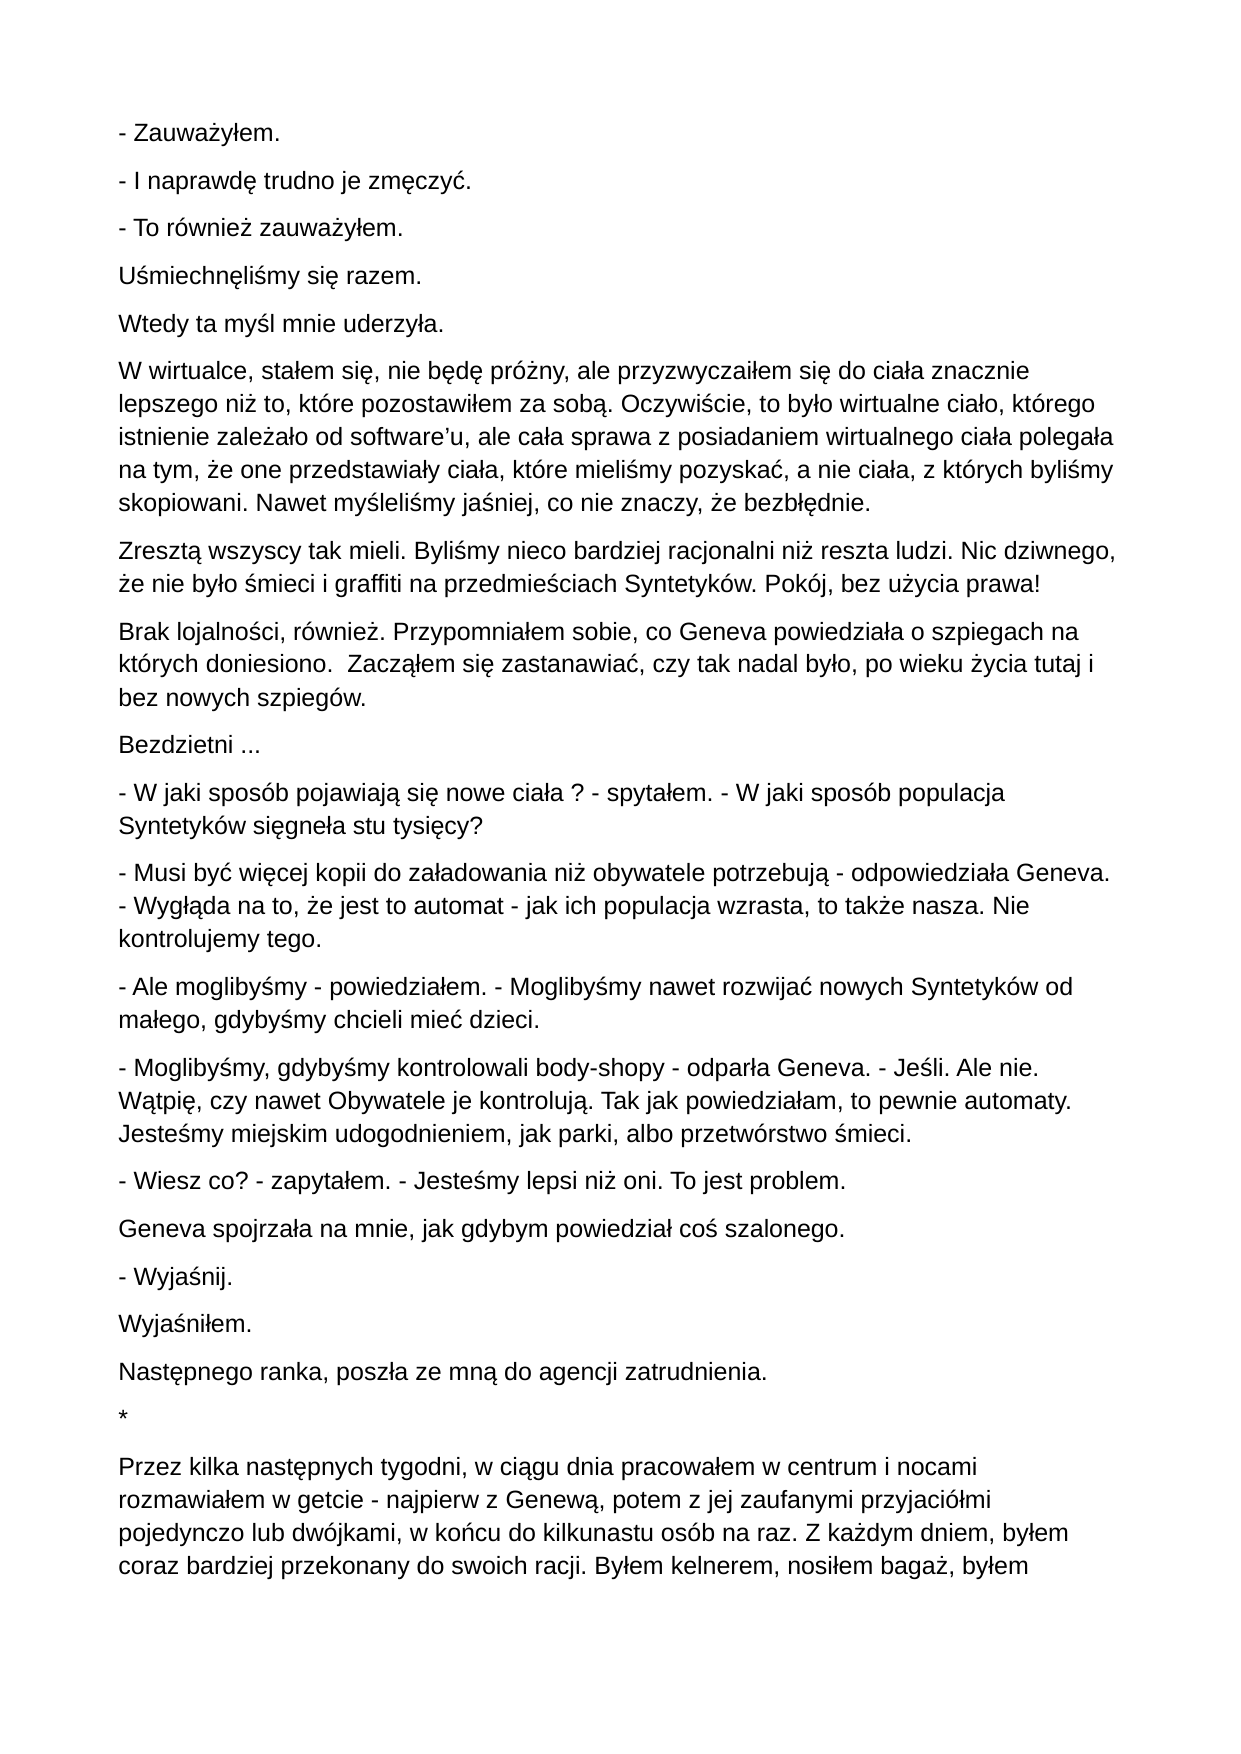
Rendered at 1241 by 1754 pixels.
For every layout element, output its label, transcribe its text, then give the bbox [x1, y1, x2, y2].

text W wirtualce, stałem się, nie będę próżny, ale przyzwyczaiłem się do ciała znacznie lepszego niż to, które pozostawiłem za sobą. Oczywiście, to było wirtualne ciało, którego istnienie zależało od software’u, ale cała sprawa z posiadaniem wirtualnego ciała polegała na tym, że one przedstawiały ciała, które mieliśmy pozyskać, a nie ciała, z których byliśmy skopiowani. Nawet myśleliśmy jaśniej, co nie znaczy, że bezbłędnie. [118, 356, 1122, 517]
text - Wyjaśnij. [118, 1261, 1122, 1290]
text - Wiesz co? - zapytałem. - Jesteśmy lepsi niż oni. To jest problem. [118, 1166, 1122, 1195]
text * [118, 1404, 1122, 1433]
text Bezdzietni ... [118, 730, 1122, 759]
text - Moglibyśmy, gdybyśmy kontrolowali body-shopy - odparła Geneva. - Jeśli. Ale nie. Wątpię, czy nawet Obywatele je kontrolują. Tak jak powiedziałam, to pewnie automaty. Jesteśmy miejskim udogodnieniem, jak parki, albo przetwórstwo śmieci. [118, 1053, 1122, 1147]
text - I naprawdę trudno je zmęczyć. [118, 166, 1122, 194]
text - W jaki sposób pojawiają się nowe ciała ? - spytałem. - W jaki sposób populacja Syntetyków sięgneła stu tysięcy? [118, 778, 1122, 839]
text - Musi być więcej kopii do załadowania niż obywatele potrzebują - odpowiedziała Geneva. - Wygłąda na to, że jest to automat - jak ich populacja wzrasta, to także nasza. Nie kontrolujemy tego. [118, 858, 1122, 953]
text - To również zauważyłem. [118, 213, 1122, 242]
text Wyjaśniłem. [118, 1309, 1122, 1338]
text Brak lojalności, również. Przypomniałem sobie, co Geneva powiedziała o szpiegach na których doniesiono. Zacząłem się zastanawiać, czy tak nadal było, po wieku życia tutaj i bez nowych szpiegów. [118, 616, 1122, 711]
text - Ale moglibyśmy - powiedziałem. - Moglibyśmy nawet rozwijać nowych Syntetyków od małego, gdybyśmy chcieli mieć dzieci. [118, 972, 1122, 1034]
text - Zauważyłem. [118, 118, 1122, 147]
text Uśmiechnęliśmy się razem. [118, 261, 1122, 290]
text Wtedy ta myśl mnie uderzyła. [118, 308, 1122, 337]
text Geneva spojrzała na mnie, jak gdybym powiedział coś szalonego. [118, 1214, 1122, 1243]
text Następnego ranka, poszła ze mną do agencji zatrudnienia. [118, 1357, 1122, 1385]
text Zresztą wszyscy tak mieli. Byliśmy nieco bardziej racjonalni niż reszta ludzi. Nic dziwnego, że nie było śmieci i graffiti na przedmieściach Syntetyków. Pokój, bez użycia prawa! [118, 536, 1122, 598]
text Przez kilka następnych tygodni, w ciągu dnia pracowałem w centrum i nocami rozmawiałem w getcie - najpierw z Genewą, potem z jej zaufanymi przyjaciółmi pojedynczo lub dwójkami, w końcu do kilkunastu osób na raz. Z każdym dniem, byłem coraz bardziej przekonany do swoich racji. Byłem kelnerem, nosiłem bagaż, byłem [118, 1452, 1122, 1580]
